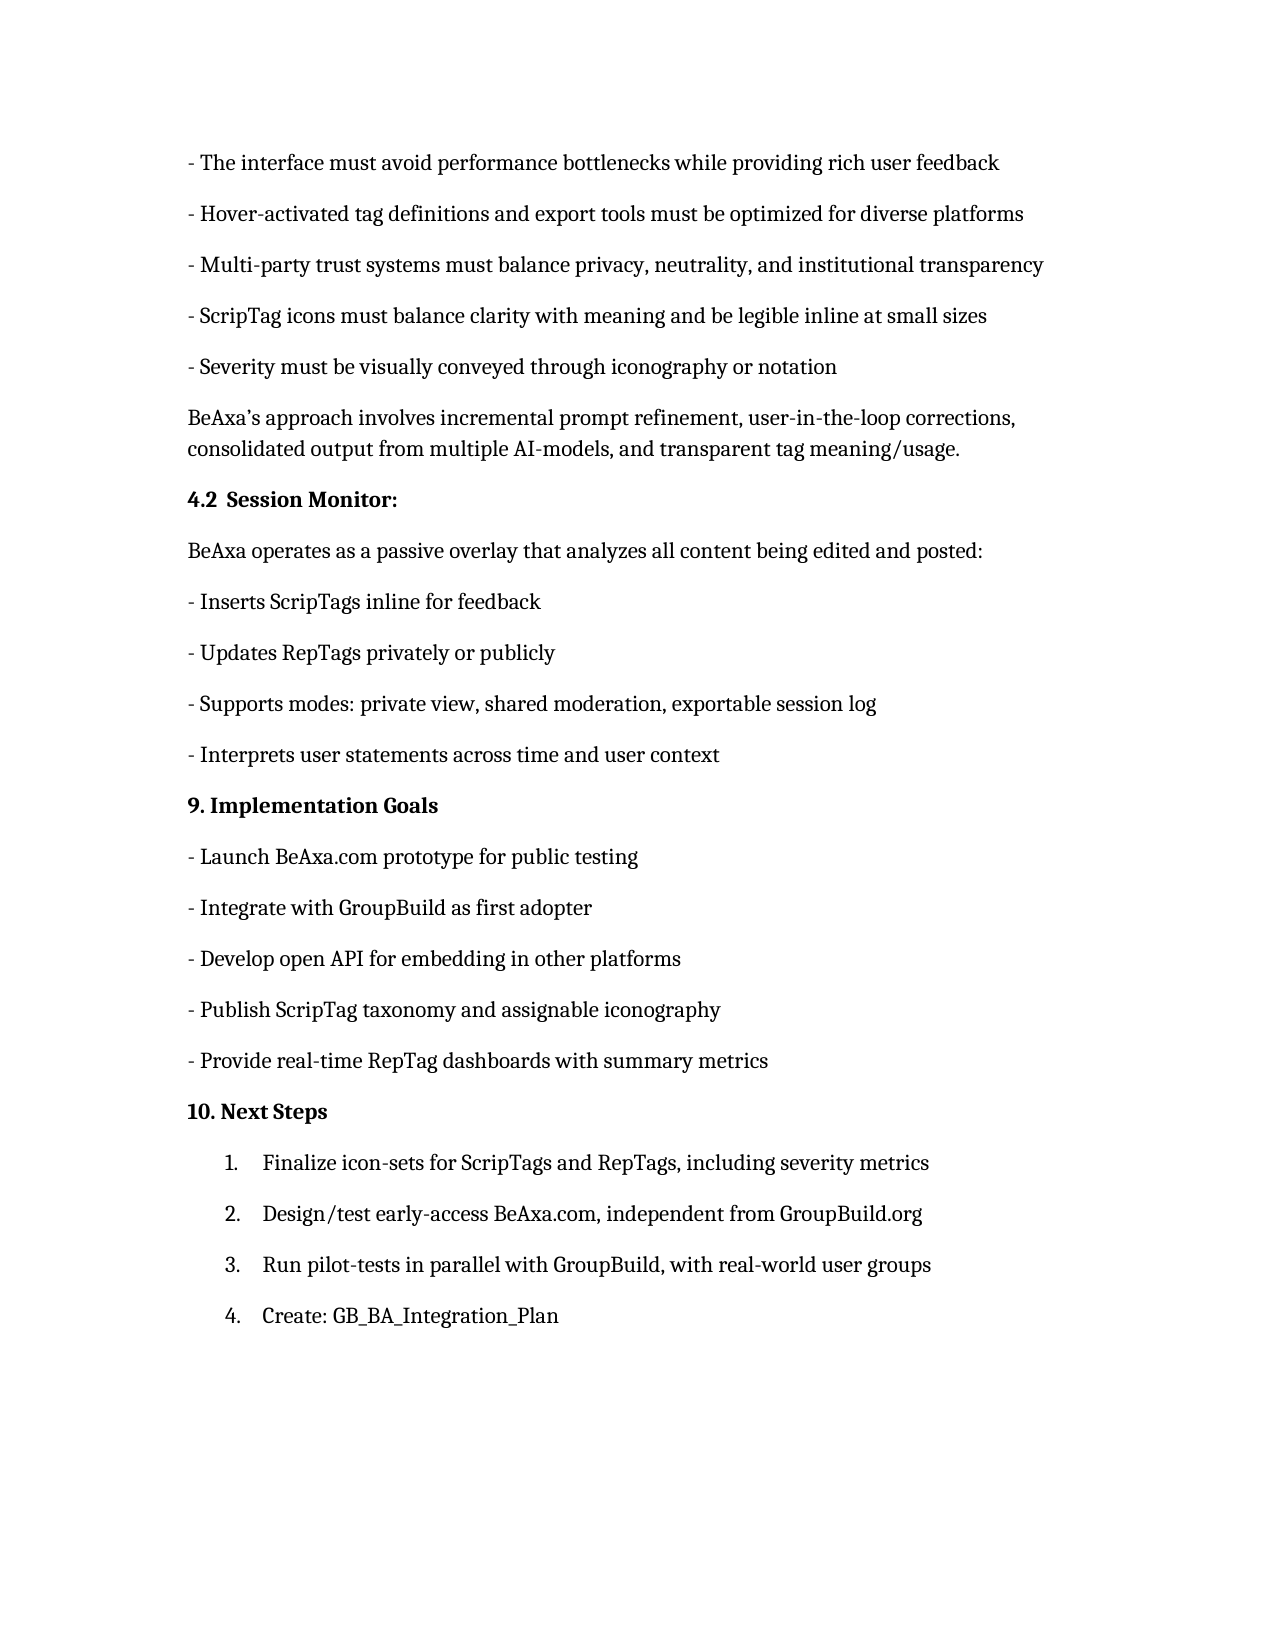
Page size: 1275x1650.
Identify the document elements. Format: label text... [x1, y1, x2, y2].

text 9. Implementation Goals [187, 793, 1087, 819]
text - ScripTag icons must balance clarity with meaning and be legible inline at small sizes [187, 303, 1087, 329]
text - Integrate with GroupBuild as first adopter [187, 895, 1087, 921]
text BeAxa’s approach involves incremental prompt refinement, user-in-the-loop corrections, consolidated output from multiple AI-models, and transparent tag meaning/usage. [187, 405, 1087, 462]
text BeAxa operates as a passive overlay that analyzes all content being edited and posted: [187, 537, 1087, 564]
text - Updates RepTags privately or publicly [187, 639, 1087, 666]
text - Launch BeAxa.com prototype for public testing [187, 844, 1087, 870]
text - Interprets user statements across time and user context [187, 742, 1087, 768]
text - Provide real-time RepTag dashboards with summary metrics [187, 1048, 1087, 1074]
list Design/test early-access BeAxa.com, independent from GroupBuild.org [225, 1201, 1087, 1227]
text 10. Next Steps [187, 1099, 1087, 1125]
text 4.2 Session Monitor: [187, 486, 1087, 513]
list Create: GB_BA_Integration_Plan [225, 1303, 1087, 1329]
text - Supports modes: private view, shared moderation, exportable session log [187, 691, 1087, 717]
list Finalize icon-sets for ScripTags and RepTags, including severity metrics [225, 1150, 1087, 1176]
text - Publish ScripTag taxonomy and assignable iconography [187, 997, 1087, 1023]
list Run pilot-tests in parallel with GroupBuild, with real-world user groups [225, 1252, 1087, 1278]
text - Inserts ScripTags inline for feedback [187, 588, 1087, 615]
text - Develop open API for embedding in other platforms [187, 946, 1087, 972]
text - The interface must avoid performance bottlenecks while providing rich user feedback [187, 150, 1087, 176]
text - Hover-activated tag definitions and export tools must be optimized for diverse platforms [187, 201, 1087, 227]
text - Severity must be visually conveyed through iconography or notation [187, 354, 1087, 381]
text - Multi-party trust systems must balance privacy, neutrality, and institutional transparency [187, 252, 1087, 278]
